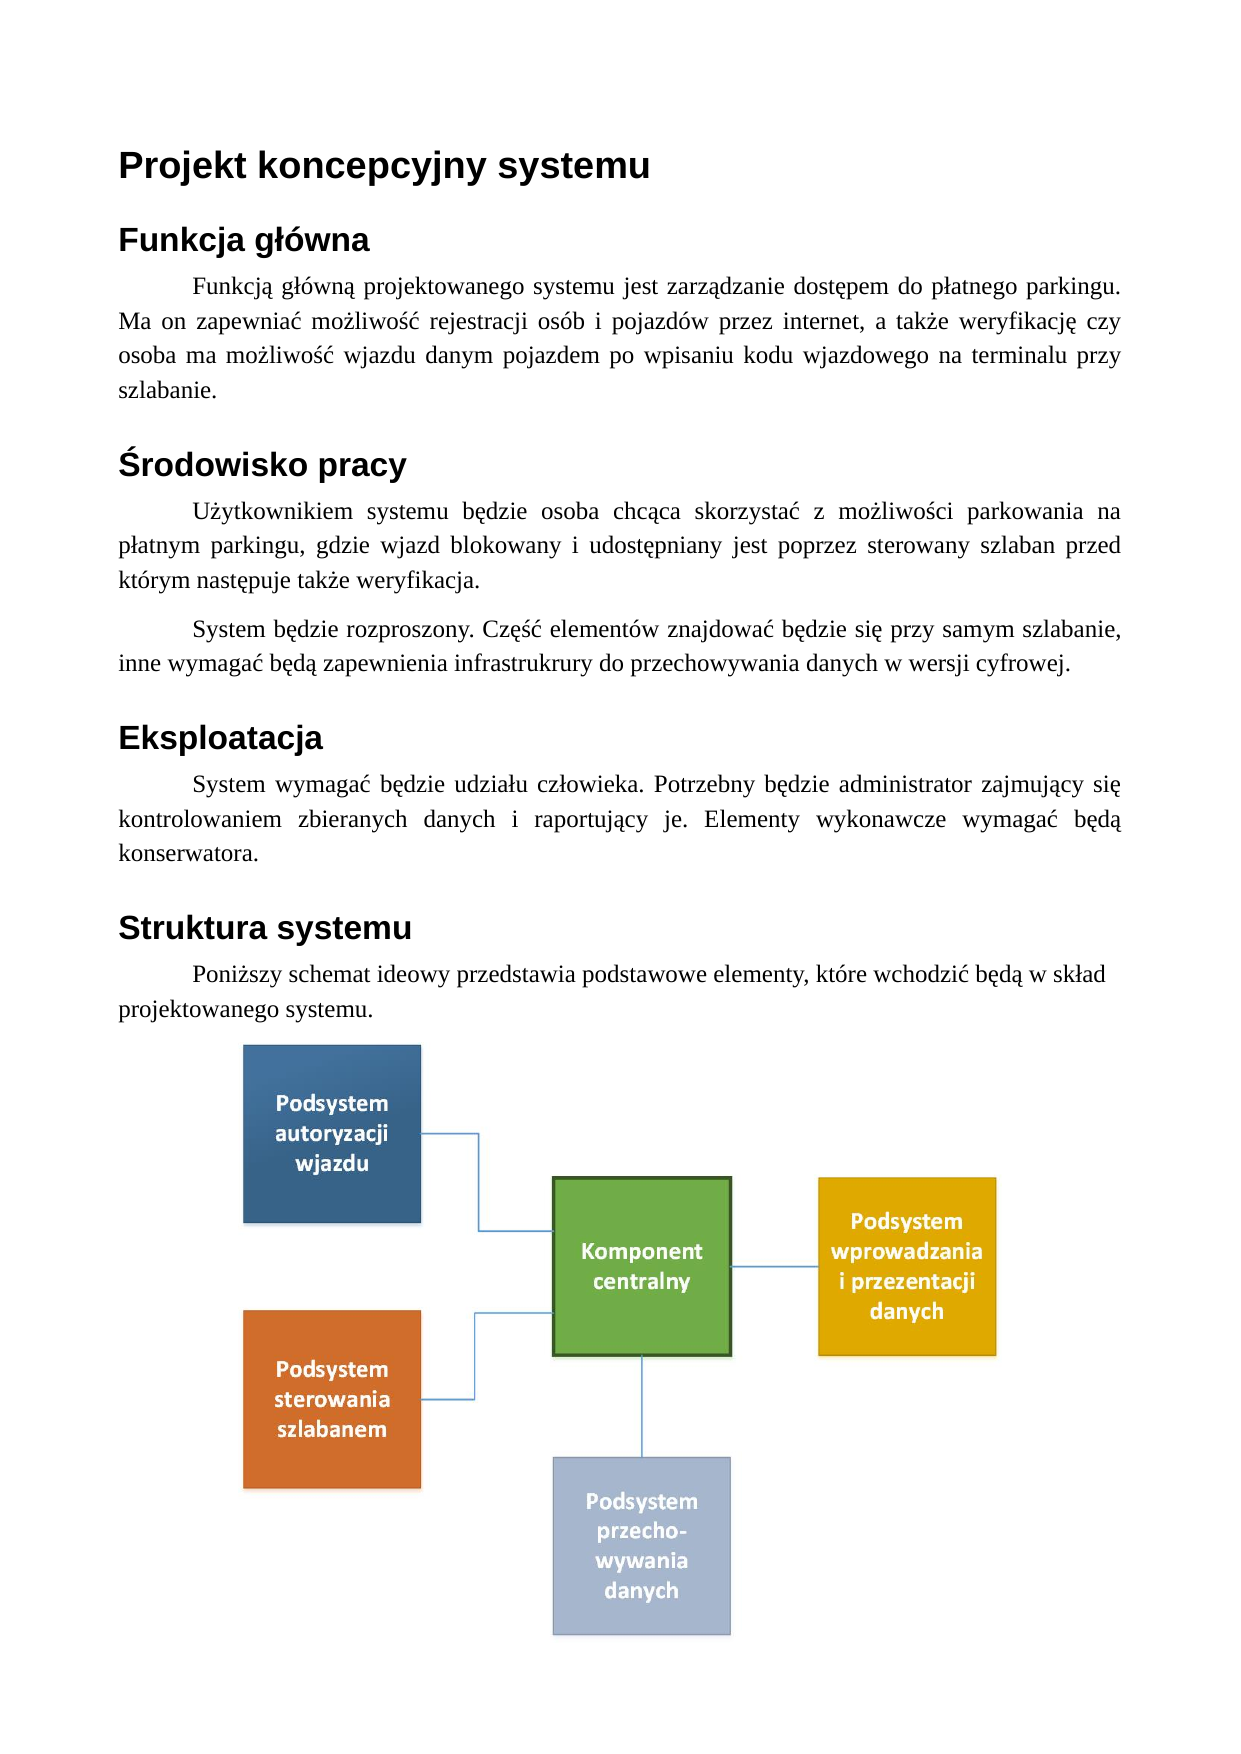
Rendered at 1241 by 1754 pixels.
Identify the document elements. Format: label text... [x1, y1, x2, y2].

subtitle Struktura systemu [118, 908, 1122, 947]
text System będzie rozproszony. Część elementów znajdować będzie się przy samym szlabanie, inne wymagać będą zapewnienia infrastrukrury do przechowywania danych w wersji cyfrowej. [118, 614, 1122, 677]
picture [238, 1042, 1002, 1643]
text Użytkownikiem systemu będzie osoba chcąca skorzystać z możliwości parkowania na płatnym parkingu, gdzie wjazd blokowany i udostępniany jest poprzez sterowany szlaban przed którym następuje także weryfikacja. [118, 496, 1122, 593]
subtitle Środowisko pracy [118, 444, 1122, 483]
subtitle Projekt koncepcyjny systemu [118, 143, 1122, 187]
text System wymagać będzie udziału człowieka. Potrzebny będzie administrator zajmujący się kontrolowaniem zbieranych danych i raportujący je. Elementy wykonawcze wymagać będą konserwatora. [118, 769, 1122, 867]
subtitle Funkcja główna [118, 220, 1122, 259]
text Poniższy schemat ideowy przedstawia podstawowe elementy, które wchodzić będą w skład projektowanego systemu. [118, 959, 1122, 1022]
text Funkcją główną projektowanego systemu jest zarządzanie dostępem do płatnego parkingu. Ma on zapewniać możliwość rejestracji osób i pojazdów przez internet, a także weryfikację czy osoba ma możliwość wjazdu danym pojazdem po wpisaniu kodu wjazdowego na terminalu przy szlabanie. [118, 271, 1122, 403]
subtitle Eksploatacja [118, 718, 1122, 757]
